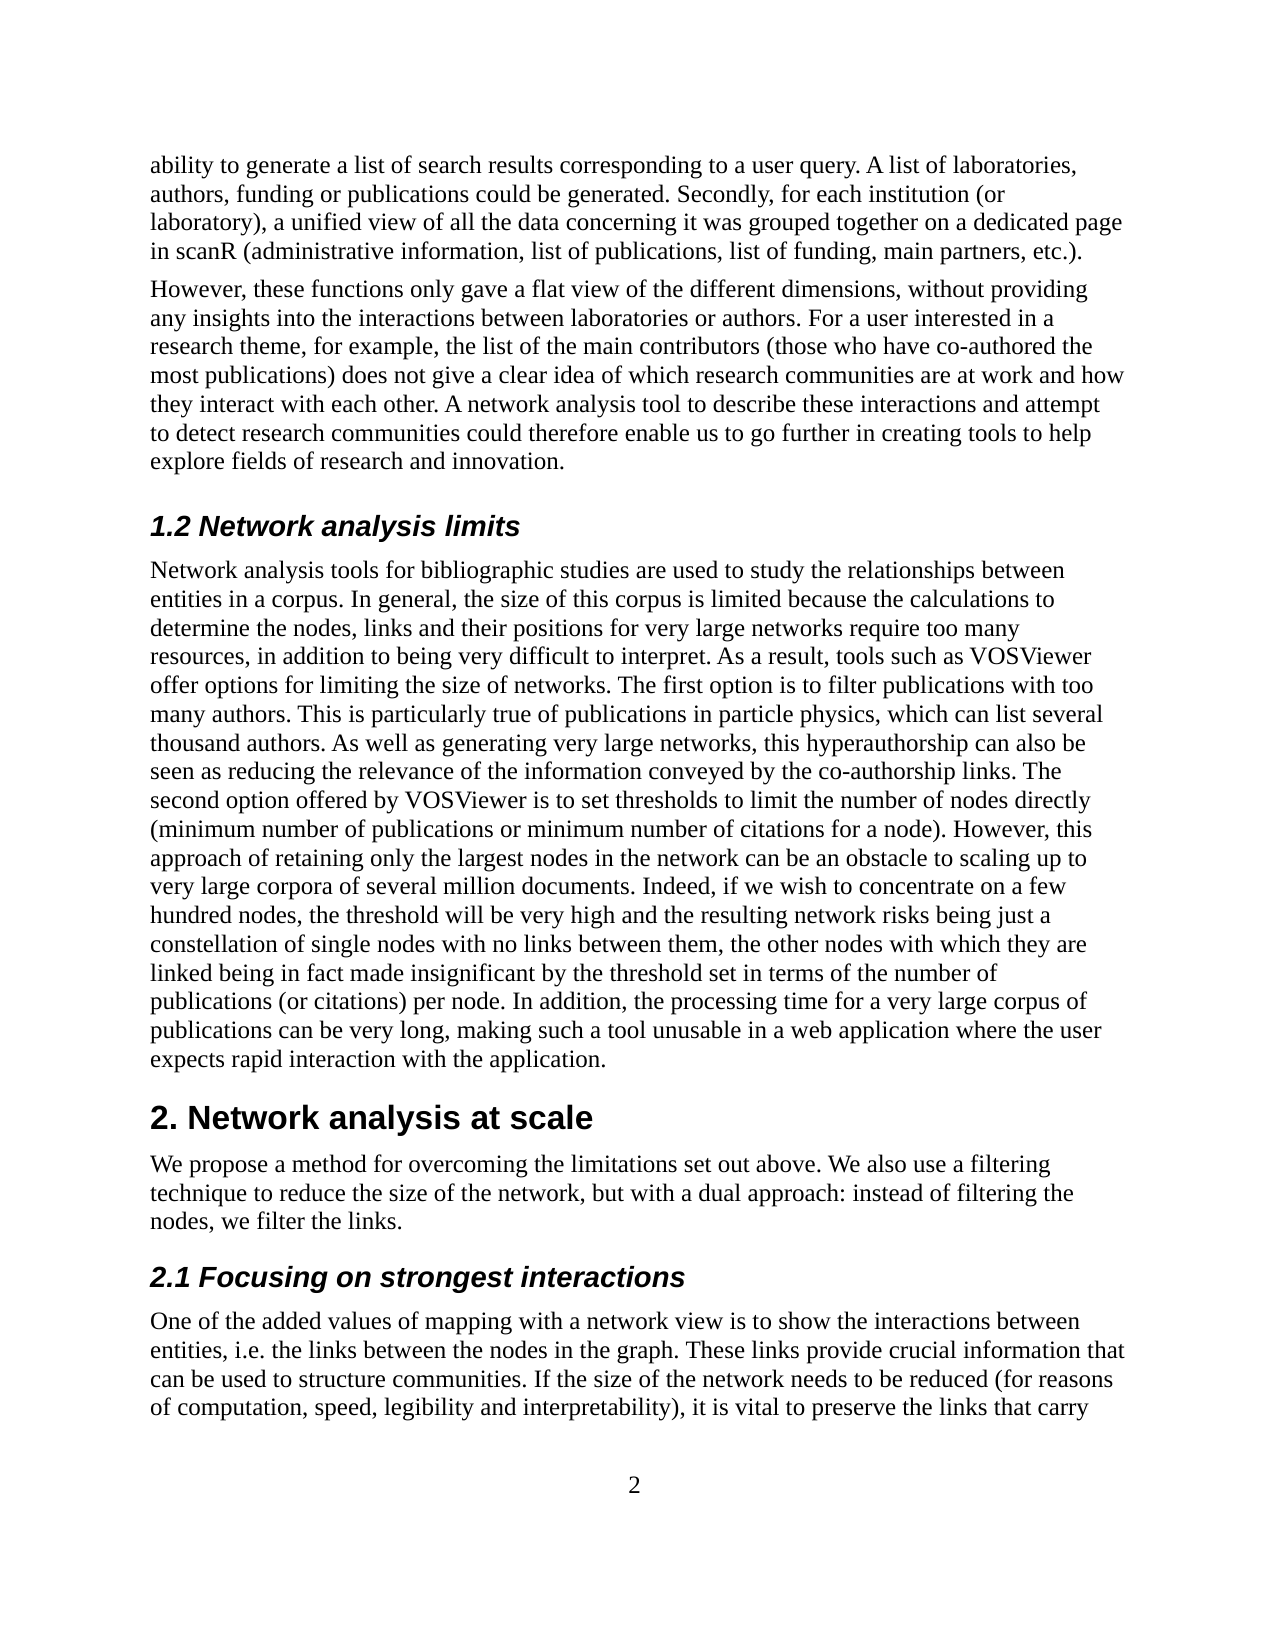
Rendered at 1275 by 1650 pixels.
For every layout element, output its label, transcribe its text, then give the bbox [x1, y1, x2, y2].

text However, these functions only gave a flat view of the different dimensions, without providing any insights into the interactions between laboratories or authors. For a user interested in a research theme, for example, the list of the main contributors (those who have co-authored the most publications) does not give a clear idea of which research communities are at work and how they interact with each other. A network analysis tool to describe these interactions and attempt to detect research communities could therefore enable us to go further in creating tools to help explore fields of research and innovation. [150, 274, 1125, 475]
text One of the added values of mapping with a network view is to show the interactions between entities, i.e. the links between the nodes in the graph. These links provide crucial information that can be used to structure communities. If the size of the network needs to be reduced (for reasons of computation, speed, legibility and interpretability), it is vital to preserve the links that carry [150, 1306, 1125, 1421]
subtitle 2.1 Focusing on strongest interactions [150, 1260, 1125, 1294]
text We propose a method for overcoming the limitations set out above. We also use a filtering technique to reduce the size of the network, but with a dual approach: instead of filtering the nodes, we filter the links. [150, 1149, 1125, 1235]
subtitle 1.2 Network analysis limits [150, 509, 1125, 543]
text Network analysis tools for bibliographic studies are used to study the relationships between entities in a corpus. In general, the size of this corpus is limited because the calculations to determine the nodes, links and their positions for very large networks require too many resources, in addition to being very difficult to interpret. As a result, tools such as VOSViewer offer options for limiting the size of networks. The first option is to filter publications with too many authors. This is particularly true of publications in particle physics, which can list several thousand authors. As well as generating very large networks, this hyperauthorship can also be seen as reducing the relevance of the information conveyed by the co-authorship links. The second option offered by VOSViewer is to set thresholds to limit the number of nodes directly (minimum number of publications or minimum number of citations for a node). However, this approach of retaining only the largest nodes in the network can be an obstacle to scaling up to very large corpora of several million documents. Indeed, if we wish to concentrate on a few hundred nodes, the threshold will be very high and the resulting network risks being just a constellation of single nodes with no links between them, the other nodes with which they are linked being in fact made insignificant by the threshold set in terms of the number of publications (or citations) per node. In addition, the processing time for a very large corpus of publications can be very long, making such a tool unusable in a web application where the user expects rapid interaction with the application. [150, 555, 1125, 1073]
subtitle 2. Network analysis at scale [150, 1098, 1125, 1136]
text ability to generate a list of search results corresponding to a user query. A list of laboratories, authors, funding or publications could be generated. Secondly, for each institution (or laboratory), a unified view of all the data concerning it was grouped together on a dedicated page in scanR (administrative information, list of publications, list of funding, main partners, etc.). [150, 150, 1125, 265]
